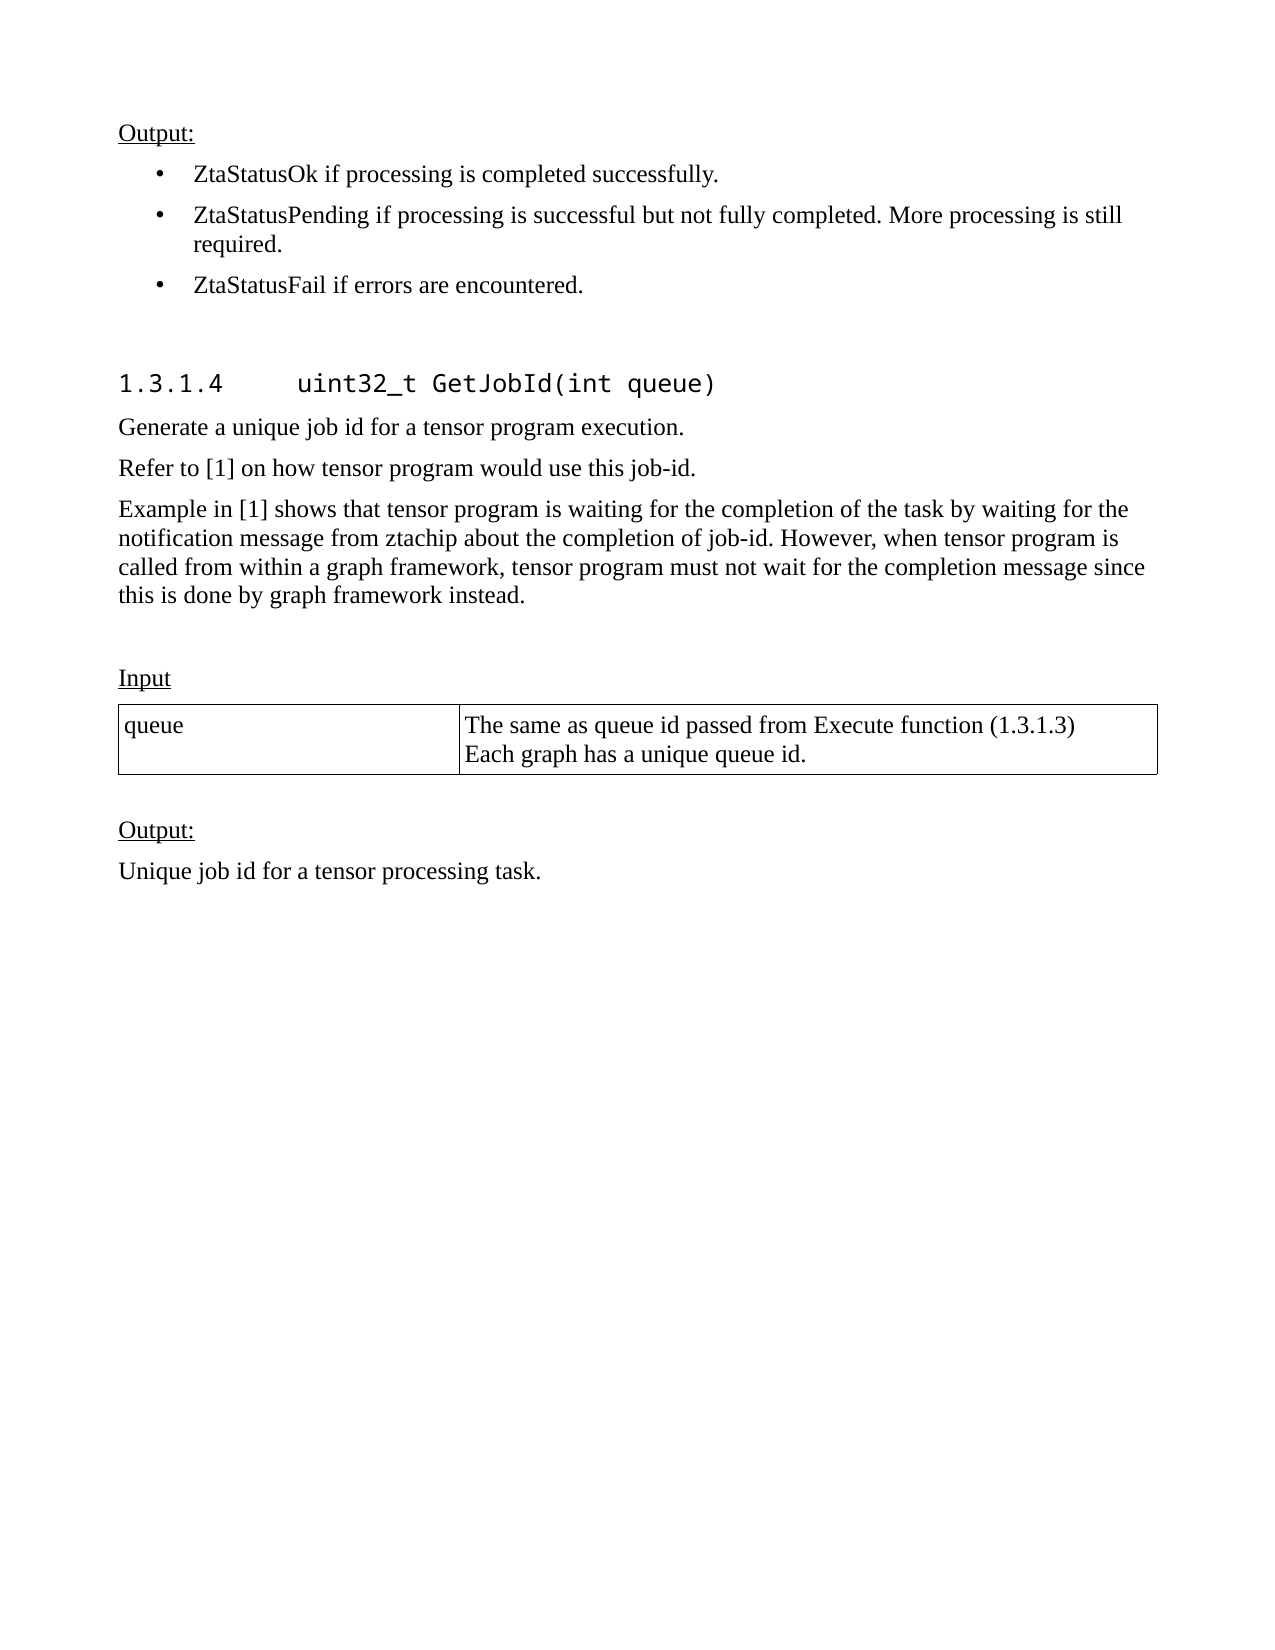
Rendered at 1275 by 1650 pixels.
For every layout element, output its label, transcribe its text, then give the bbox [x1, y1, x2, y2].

table_header The same as queue id passed from Execute function (1.3.1.3) Each graph has a unique queue id. [460, 705, 1157, 773]
text Unique job id for a tensor processing task. [118, 856, 1157, 885]
table_header queue [119, 705, 459, 773]
text Output: [118, 118, 1157, 147]
text Generate a unique job id for a tensor program execution. [118, 412, 1157, 441]
list ZtaStatusFail if errors are encountered. [156, 271, 1157, 299]
text Input [118, 663, 1157, 692]
text Output: [118, 815, 1157, 843]
list ZtaStatusOk if processing is completed successfully. [156, 159, 1157, 188]
text Example in [1] shows that tensor program is waiting for the completion of the task by waiting for the notification message from ztachip about the completion of job-id. However, when tensor program is called from within a graph framework, tensor program must not wait for the completion message since this is done by graph framework instead. [118, 494, 1157, 609]
text Refer to [1] on how tensor program would use this job-id. [118, 453, 1157, 482]
list ZtaStatusPending if processing is successful but not fully completed. More processing is still required. [156, 201, 1157, 258]
subtitle uint32_t GetJobId(int queue) [118, 365, 1157, 399]
